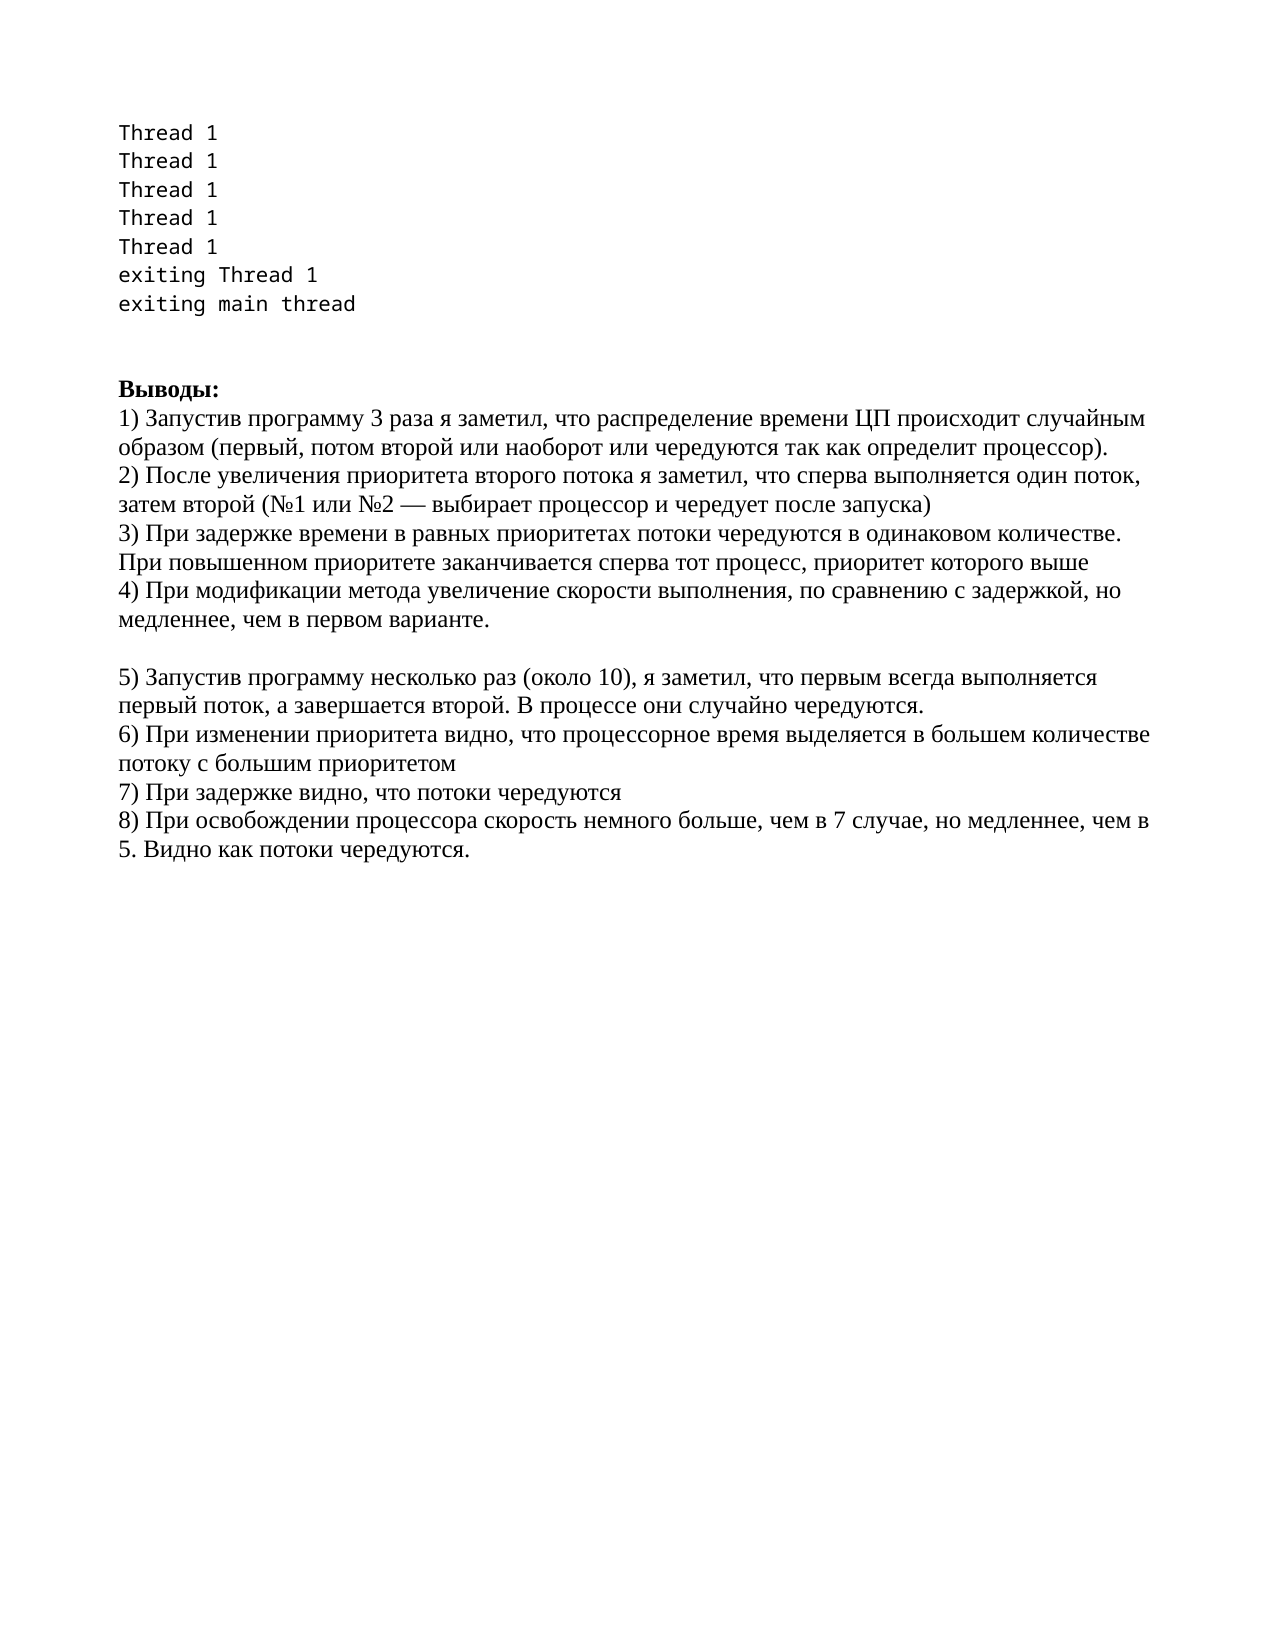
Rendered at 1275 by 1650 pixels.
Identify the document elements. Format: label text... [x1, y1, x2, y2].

text 1) Запустив программу 3 раза я заметил, что распределение времени ЦП происходит случайным образом (первый, потом второй или наоборот или чередуются так как определит процессор). [118, 403, 1157, 460]
text Thread 1 [118, 232, 1157, 260]
text Thread 1 [118, 175, 1157, 203]
text Thread 1 [118, 147, 1157, 175]
text exiting Thread 1 [118, 260, 1157, 289]
text 2) После увеличения приоритета второго потока я заметил, что сперва выполняется один поток, затем второй (№1 или №2 — выбирает процессор и чередует после запуска) [118, 460, 1157, 518]
text 3) При задержке времени в равных приоритетах потоки чередуются в одинаковом количестве. При повышенном приоритете заканчивается сперва тот процесс, приоритет которого выше [118, 518, 1157, 575]
text Thread 1 [118, 203, 1157, 232]
text 7) При задержке видно, что потоки чередуются [118, 777, 1157, 805]
text Thread 1 [118, 118, 1157, 147]
text 6) При изменении приоритета видно, что процессорное время выделяется в большем количестве потоку с большим приоритетом [118, 719, 1157, 777]
text 8) При освобождении процессора скорость немного больше, чем в 7 случае, но медленнее, чем в 5. Видно как потоки чередуются. [118, 805, 1157, 863]
text 5) Запустив программу несколько раз (около 10), я заметил, что первым всегда выполняется первый поток, а завершается второй. В процессе они случайно чередуются. [118, 662, 1157, 719]
text Выводы: [118, 374, 1157, 403]
text 4) При модификации метода увеличение скорости выполнения, по сравнению с задержкой, но медленнее, чем в первом варианте. [118, 575, 1157, 633]
text exiting main thread [118, 289, 1157, 317]
